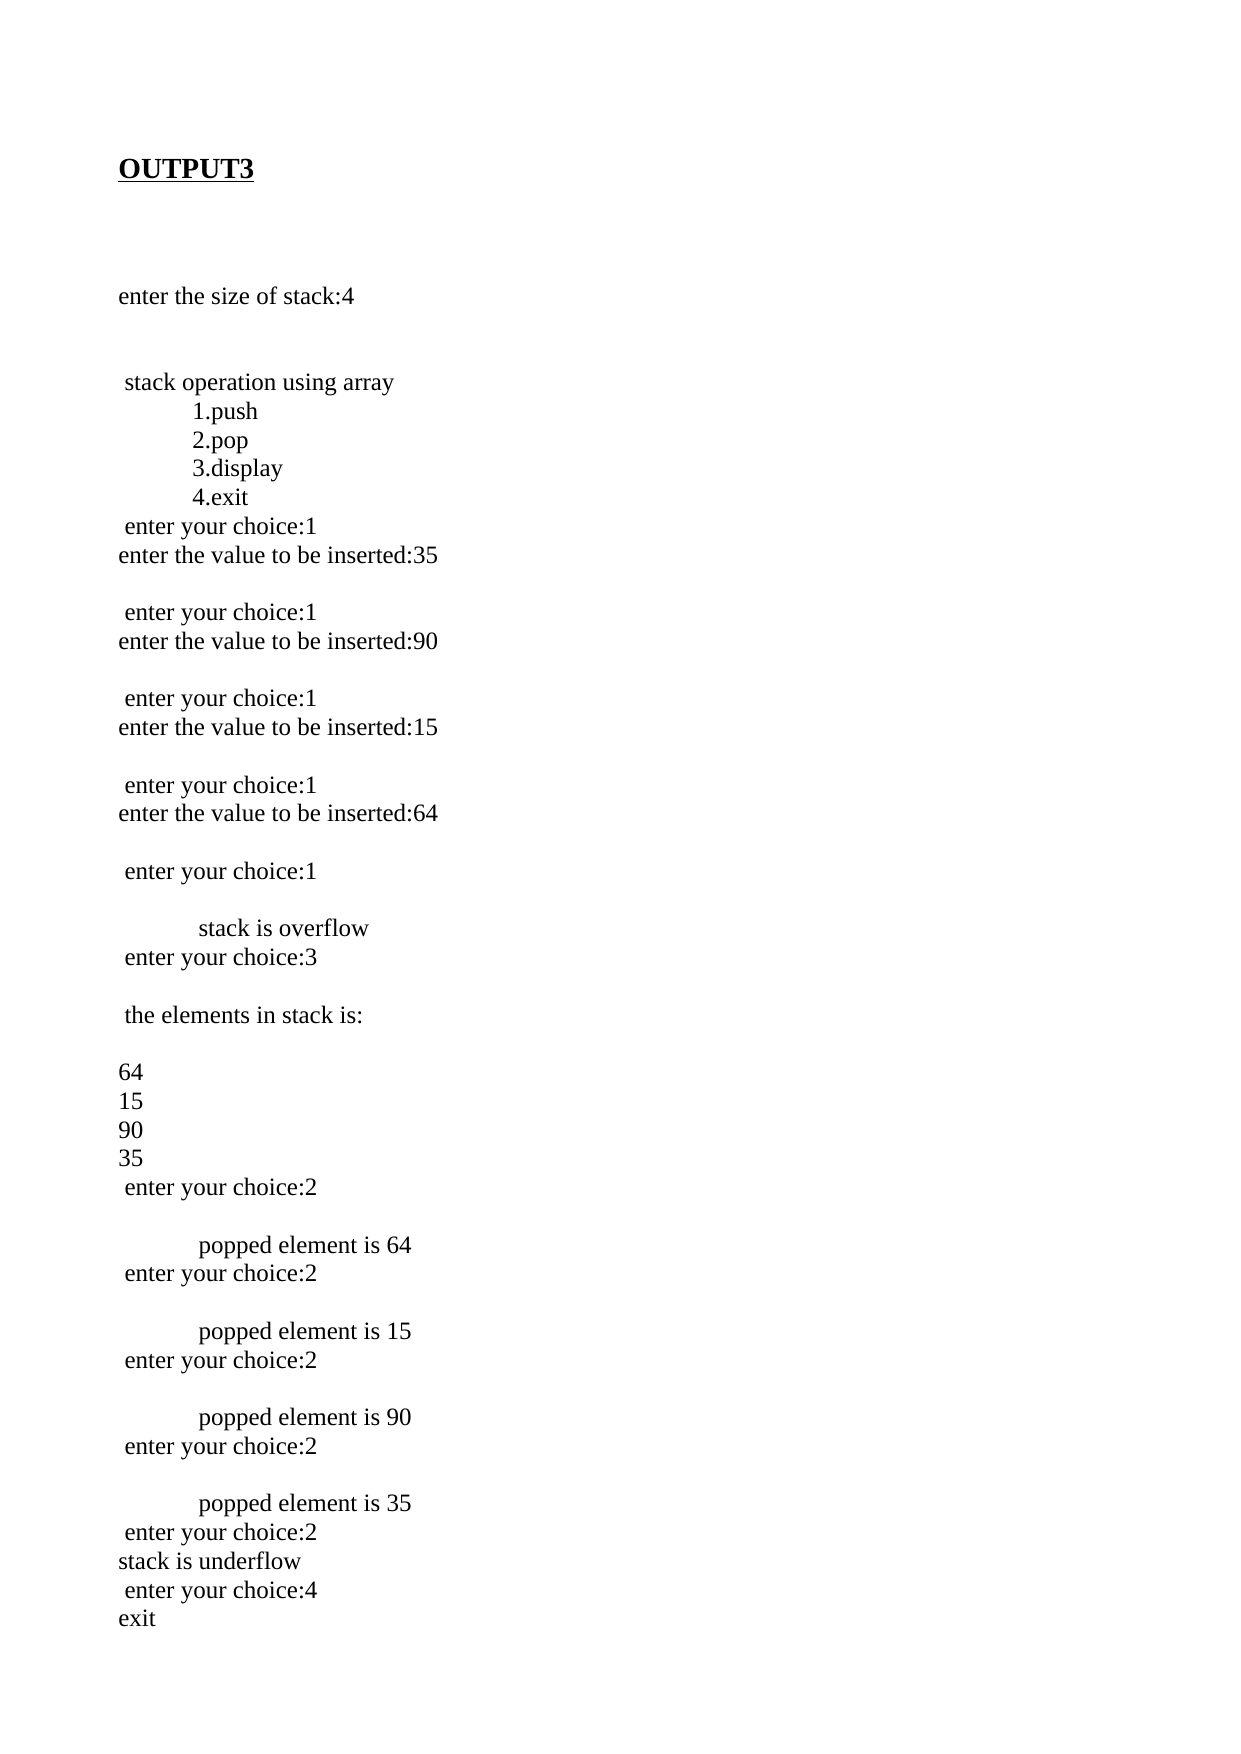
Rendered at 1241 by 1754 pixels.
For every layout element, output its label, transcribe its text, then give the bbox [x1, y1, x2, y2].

text enter the value to be inserted:90 [118, 626, 1122, 655]
text 90 [118, 1115, 1122, 1143]
text OUTPUT3 [118, 152, 1122, 185]
text 2.pop [118, 425, 1122, 453]
text enter your choice:2 [118, 1431, 1122, 1460]
text exit [118, 1603, 1122, 1632]
text enter your choice:1 [118, 856, 1122, 885]
text 15 [118, 1086, 1122, 1115]
text enter your choice:4 [118, 1575, 1122, 1603]
text stack operation using array [118, 367, 1122, 396]
text enter your choice:1 [118, 683, 1122, 712]
text enter your choice:1 [118, 770, 1122, 798]
text 64 [118, 1057, 1122, 1086]
text 1.push [118, 396, 1122, 425]
text enter your choice:2 [118, 1258, 1122, 1287]
text enter your choice:2 [118, 1517, 1122, 1546]
text 4.exit [118, 482, 1122, 511]
text enter your choice:2 [118, 1172, 1122, 1201]
text enter the value to be inserted:15 [118, 712, 1122, 741]
text enter your choice:1 [118, 597, 1122, 626]
text enter your choice:2 [118, 1345, 1122, 1373]
text enter the value to be inserted:35 [118, 540, 1122, 568]
text enter your choice:3 [118, 942, 1122, 971]
text popped element is 64 [118, 1230, 1122, 1258]
text popped element is 35 [118, 1488, 1122, 1517]
text enter the size of stack:4 [118, 281, 1122, 310]
text stack is underflow [118, 1546, 1122, 1575]
text popped element is 90 [118, 1402, 1122, 1431]
text 3.display [118, 453, 1122, 482]
text stack is overflow [118, 913, 1122, 942]
text enter the value to be inserted:64 [118, 798, 1122, 827]
text enter your choice:1 [118, 511, 1122, 540]
text 35 [118, 1143, 1122, 1172]
text popped element is 15 [118, 1316, 1122, 1345]
text the elements in stack is: [118, 1000, 1122, 1028]
